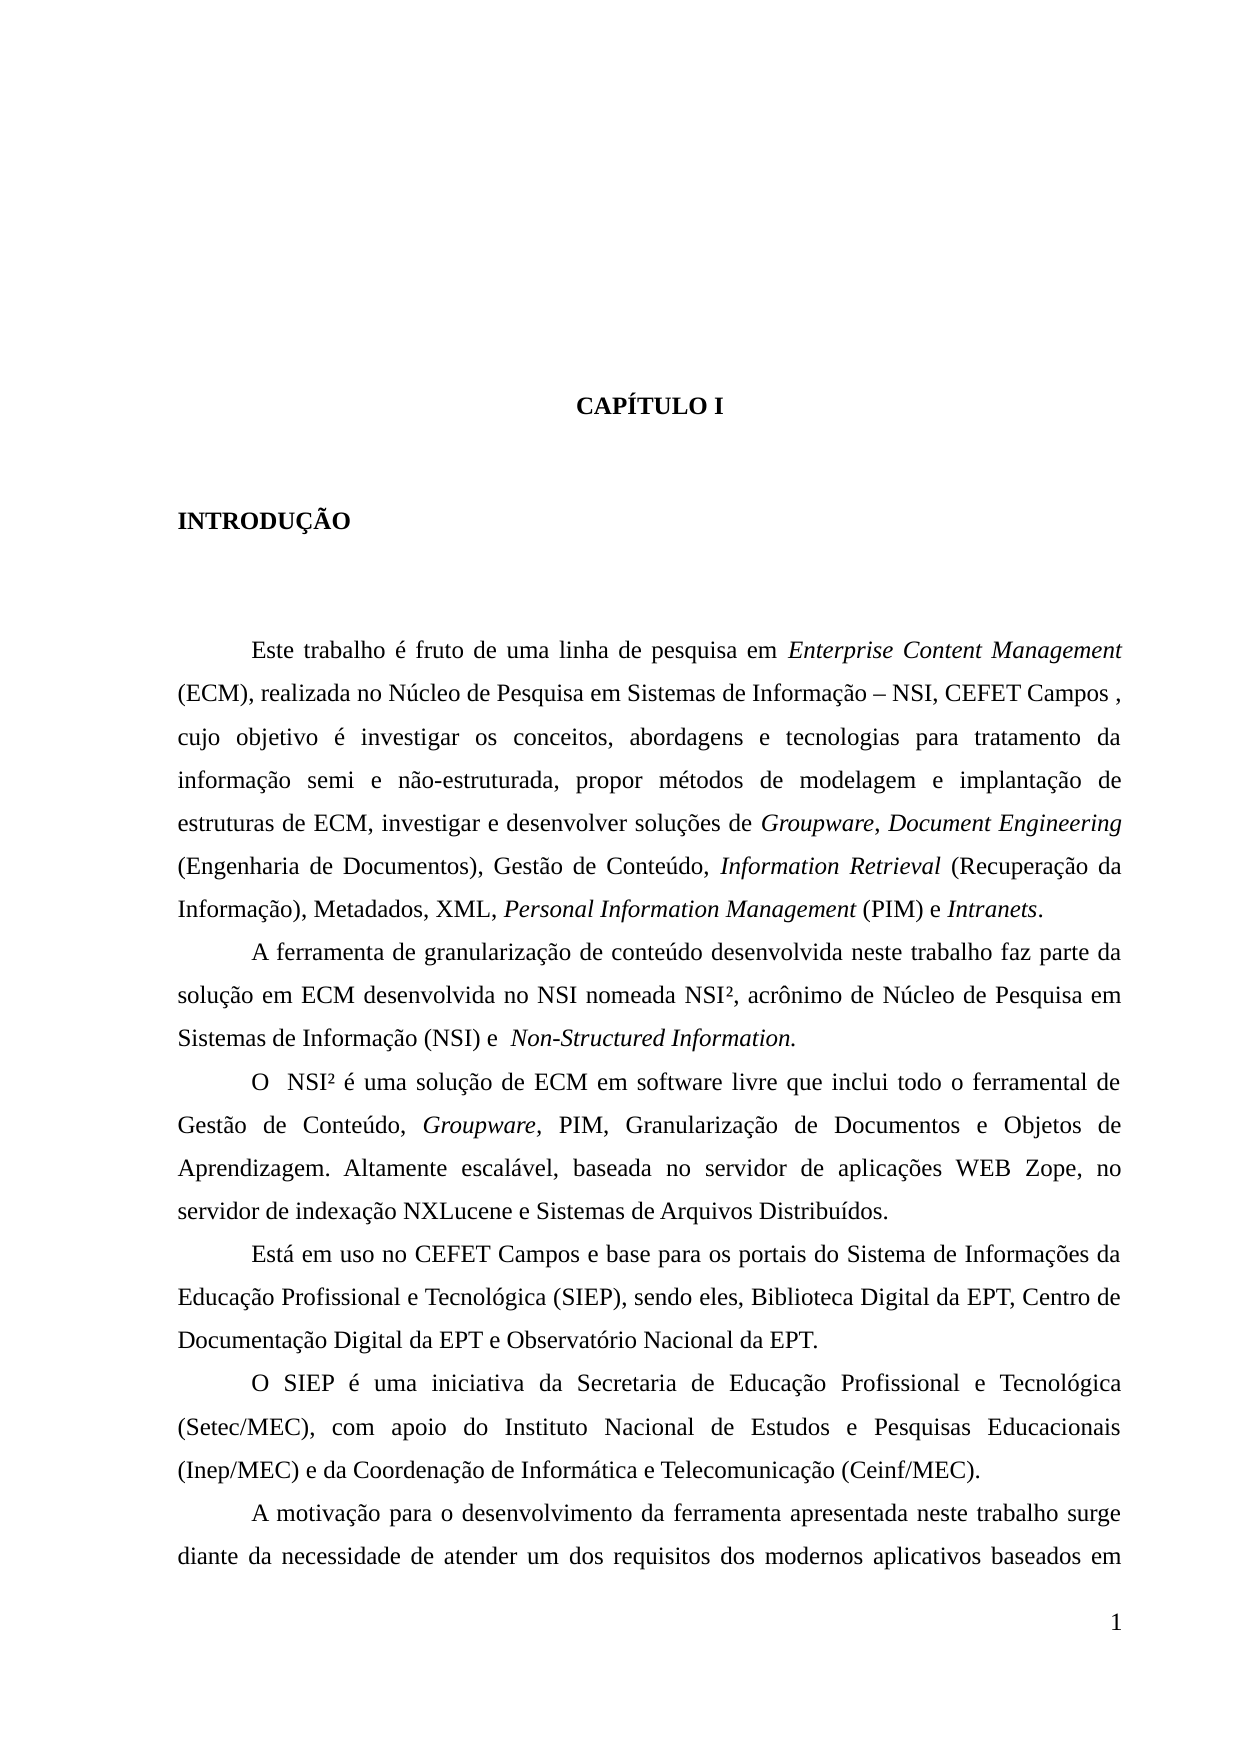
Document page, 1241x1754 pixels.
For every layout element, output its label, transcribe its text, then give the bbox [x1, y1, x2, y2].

subtitle CAPÍTULO I [177, 391, 1122, 420]
text Está em uso no CEFET Campos e base para os portais do Sistema de Informações da Educação Profissional e Tecnológica (SIEP), sendo eles, Biblioteca Digital da EPT, Centro de Documentação Digital da EPT e Observatório Nacional da EPT. [177, 1239, 1122, 1354]
text O NSI² é uma solução de ECM em software livre que inclui todo o ferramental de Gestão de Conteúdo, Groupware, PIM, Granularização de Documentos e Objetos de Aprendizagem. Altamente escalável, baseada no servidor de aplicações WEB Zope, no servidor de indexação NXLucene e Sistemas de Arquivos Distribuídos. [177, 1067, 1122, 1225]
text INTRODUÇÃO [177, 506, 1122, 535]
text Este trabalho é fruto de uma linha de pesquisa em Enterprise Content Management (ECM), realizada no Núcleo de Pesquisa em Sistemas de Informação – NSI, CEFET Campos , cujo objetivo é investigar os conceitos, abordagens e tecnologias para tratamento da informação semi e não-estruturada, propor métodos de modelagem e implantação de estruturas de ECM, investigar e desenvolver soluções de Groupware, Document Engineering (Engenharia de Documentos), Gestão de Conteúdo, Information Retrieval (Recuperação da Informação), Metadados, XML, Personal Information Management (PIM) e Intranets. [177, 635, 1122, 923]
text A motivação para o desenvolvimento da ferramenta apresentada neste trabalho surge diante da necessidade de atender um dos requisitos dos modernos aplicativos baseados em [177, 1498, 1122, 1570]
text A ferramenta de granularização de conteúdo desenvolvida neste trabalho faz parte da solução em ECM desenvolvida no NSI nomeada NSI², acrônimo de Núcleo de Pesquisa em Sistemas de Informação (NSI) e Non-Structured Information. [177, 937, 1122, 1052]
text O SIEP é uma iniciativa da Secretaria de Educação Profissional e Tecnológica (Setec/MEC), com apoio do Instituto Nacional de Estudos e Pesquisas Educacionais (Inep/MEC) e da Coordenação de Informática e Telecomunicação (Ceinf/MEC). [177, 1368, 1122, 1483]
